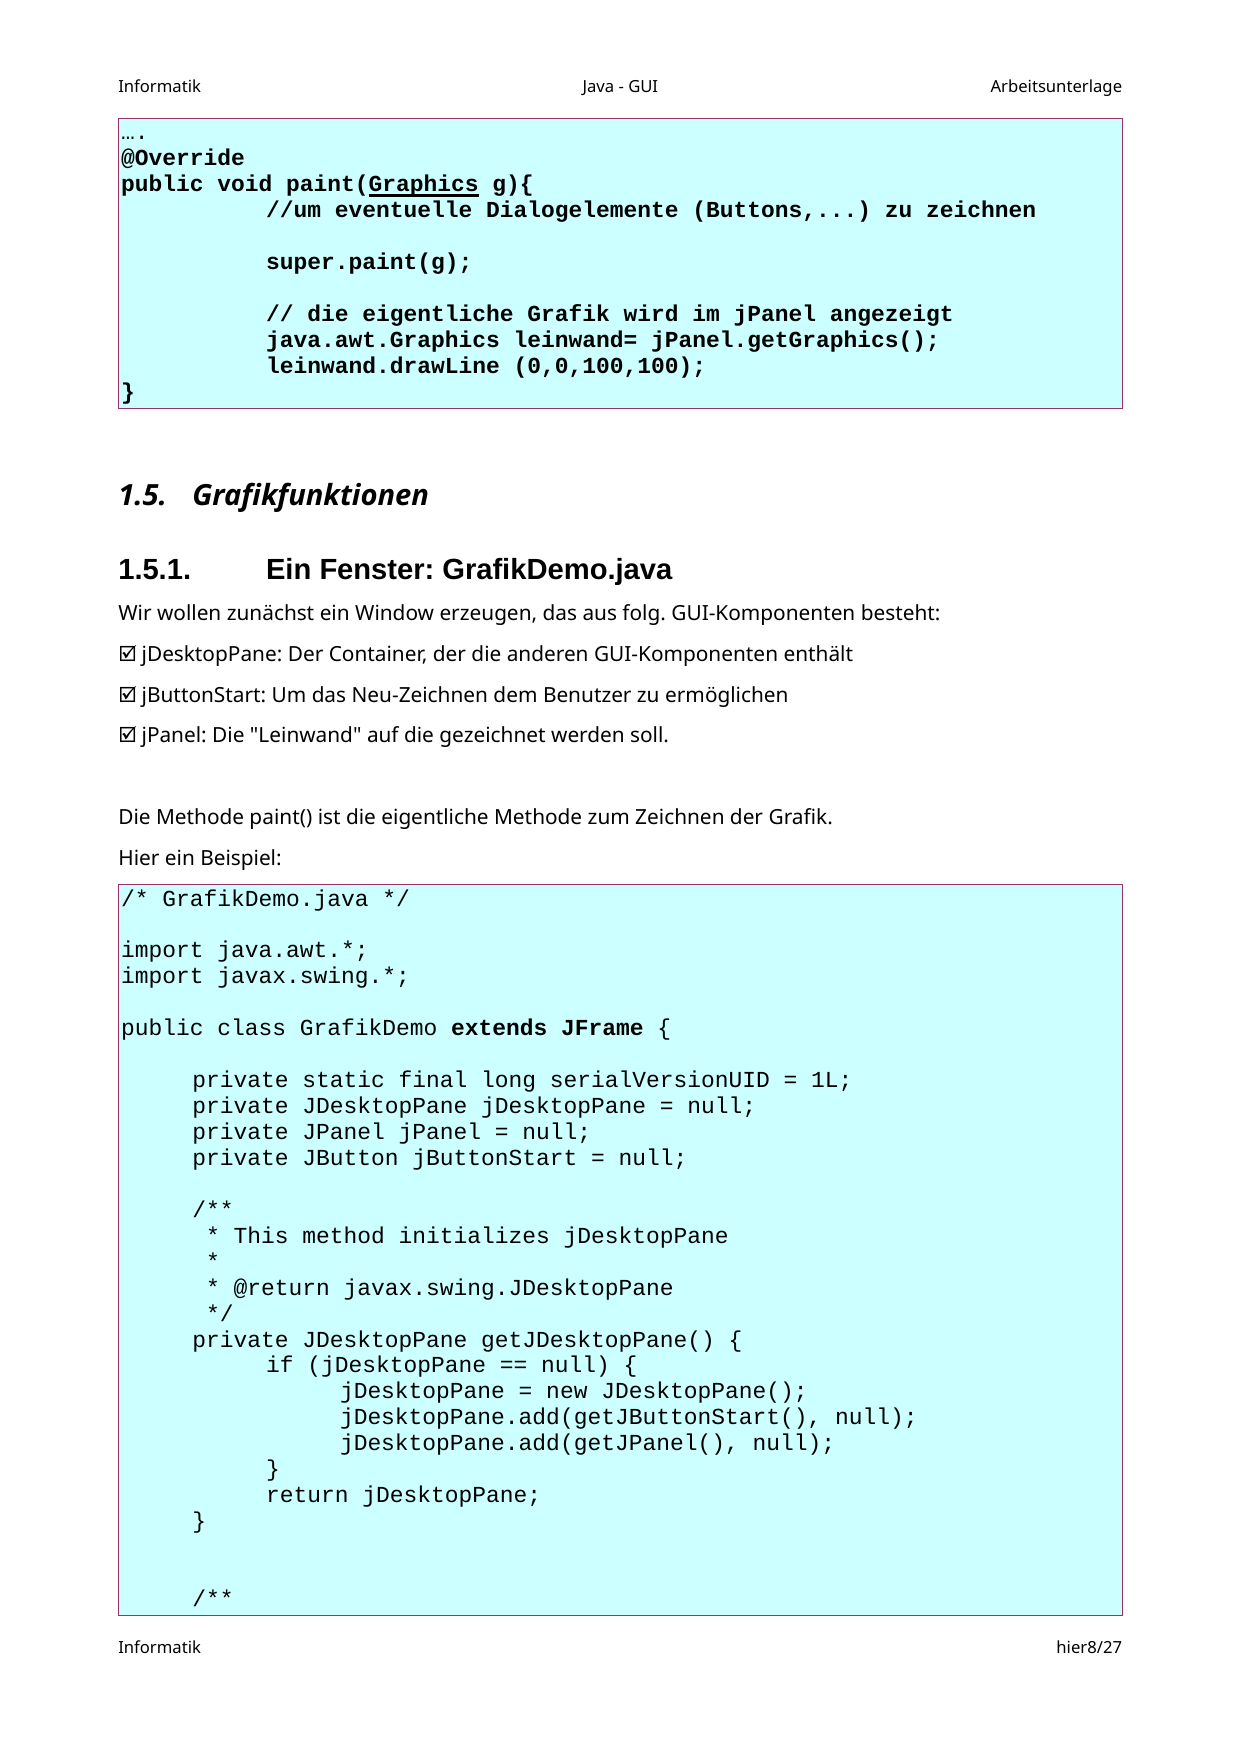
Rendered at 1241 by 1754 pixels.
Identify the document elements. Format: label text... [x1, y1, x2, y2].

text private static final long serialVersionUID = 1L; [119, 1066, 1122, 1092]
text Wir wollen zunächst ein Window erzeugen, das aus folg. GUI-Komponenten besteht: [118, 598, 1122, 626]
list jDesktopPane: Der Container, der die anderen GUI-Komponenten enthält [118, 639, 1122, 667]
text java.awt.Graphics leinwand= jPanel.getGraphics(); [119, 326, 1122, 352]
text } [119, 377, 1122, 408]
text super.paint(g); [119, 248, 1122, 274]
text @Override [119, 144, 1122, 170]
text jDesktopPane = new JDesktopPane(); [119, 1377, 1122, 1403]
text /** [119, 1196, 1122, 1222]
text import java.awt.*; [119, 936, 1122, 962]
text private JButton jButtonStart = null; [119, 1144, 1122, 1170]
text * [119, 1247, 1122, 1273]
text */ [119, 1299, 1122, 1325]
text } [119, 1455, 1122, 1481]
text private JPanel jPanel = null; [119, 1118, 1122, 1144]
text leinwand.drawLine (0,0,100,100); [119, 352, 1122, 377]
text public void paint(Graphics g){ [119, 170, 1122, 196]
text // die eigentliche Grafik wird im jPanel angezeigt [119, 300, 1122, 326]
text /* GrafikDemo.java */ [119, 885, 1122, 910]
text Die Methode paint() ist die eigentliche Methode zum Zeichnen der Grafik. [118, 802, 1122, 831]
text …. [119, 119, 1122, 144]
text private JDesktopPane getJDesktopPane() { [119, 1325, 1122, 1351]
list jPanel: Die "Leinwand" auf die gezeichnet werden soll. [118, 721, 1122, 749]
text } [119, 1507, 1122, 1533]
text public class GrafikDemo extends JFrame { [119, 1014, 1122, 1040]
text import javax.swing.*; [119, 962, 1122, 988]
subtitle Grafikfunktionen [118, 474, 1122, 514]
text if (jDesktopPane == null) { [119, 1351, 1122, 1377]
text jDesktopPane.add(getJPanel(), null); [119, 1429, 1122, 1455]
text jDesktopPane.add(getJButtonStart(), null); [119, 1403, 1122, 1429]
text * This method initializes jDesktopPane [119, 1222, 1122, 1247]
text /** [119, 1585, 1122, 1615]
text * @return javax.swing.JDesktopPane [119, 1273, 1122, 1299]
text private JDesktopPane jDesktopPane = null; [119, 1092, 1122, 1118]
list jButtonStart: Um das Neu-Zeichnen dem Benutzer zu ermöglichen [118, 680, 1122, 708]
text //um eventuelle Dialogelemente (Buttons,...) zu zeichnen [119, 196, 1122, 248]
text return jDesktopPane; [119, 1481, 1122, 1507]
subtitle Ein Fenster: GrafikDemo.java [118, 552, 1122, 585]
text Hier ein Beispiel: [118, 843, 1122, 872]
